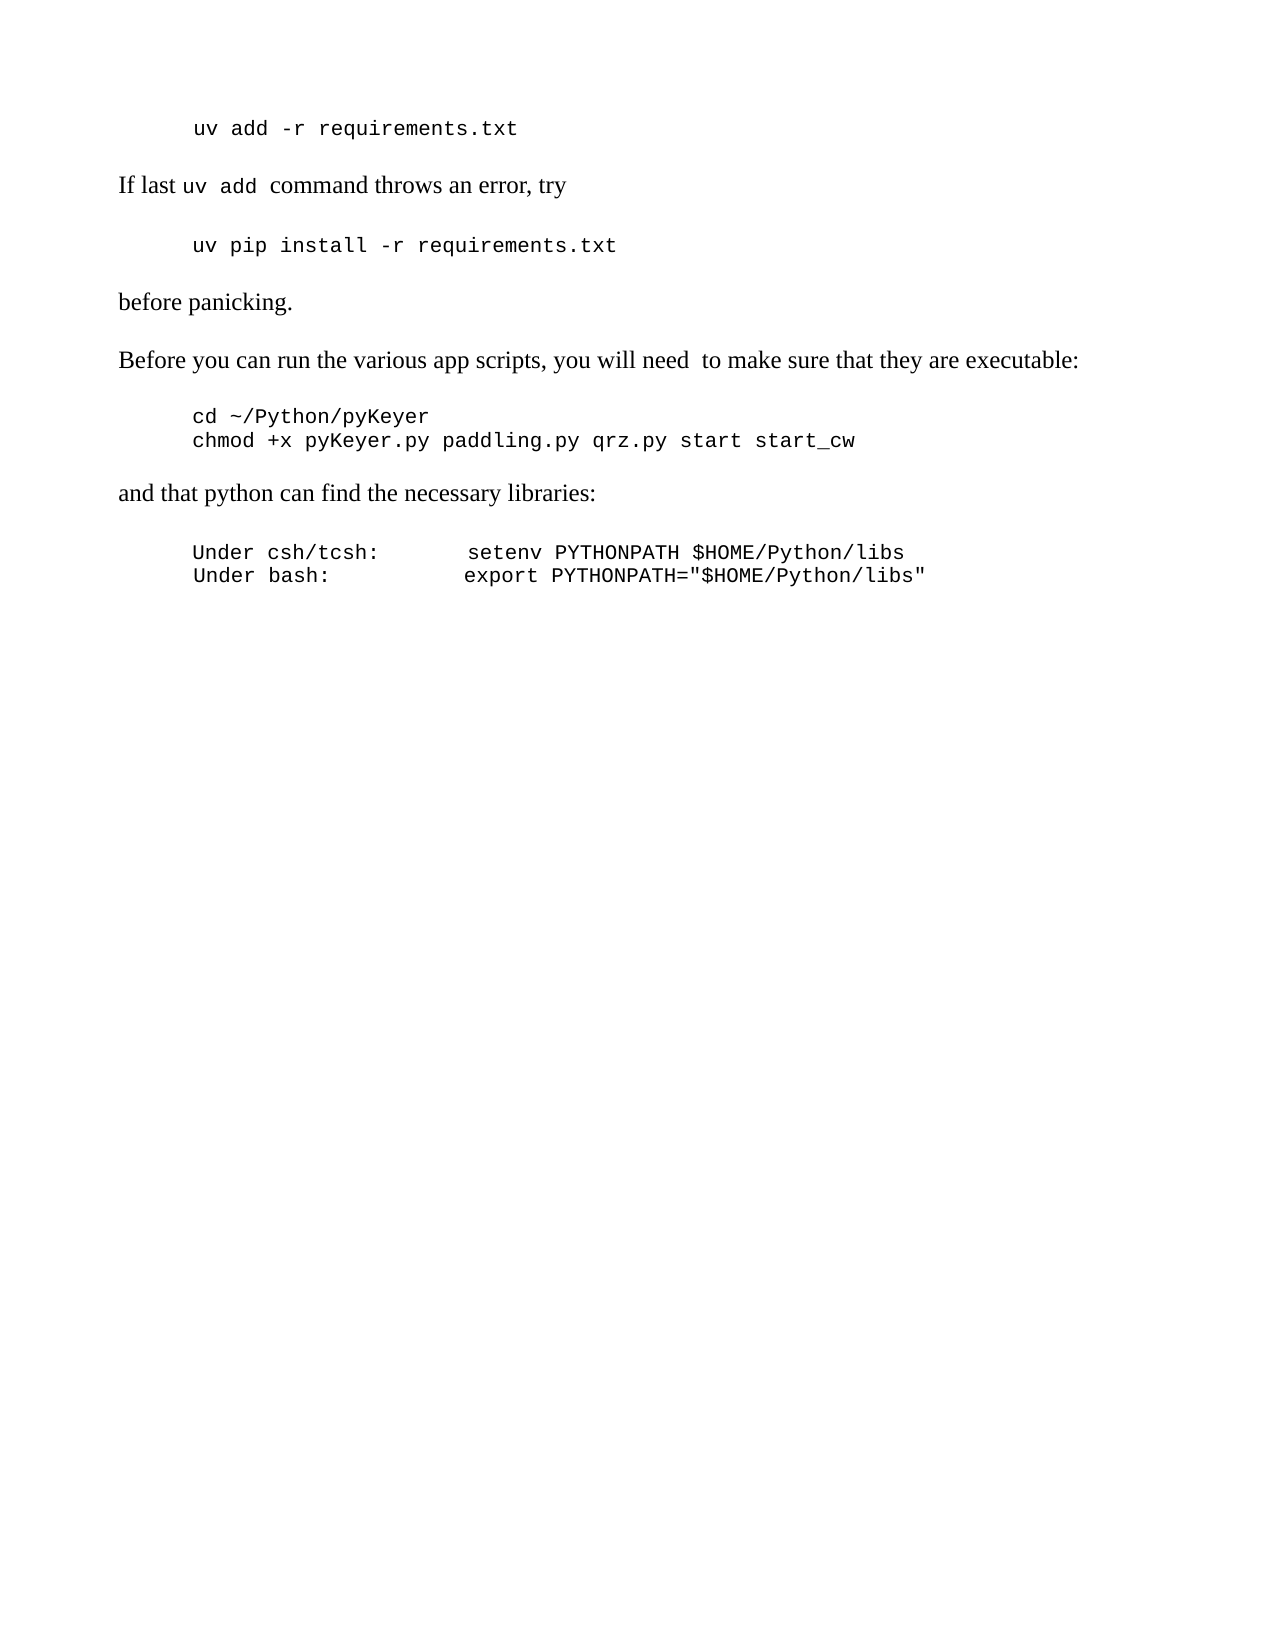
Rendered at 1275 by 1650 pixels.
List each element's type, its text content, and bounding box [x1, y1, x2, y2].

text before panicking. [118, 287, 1157, 316]
text uv pip install -r requirements.txt [118, 229, 1157, 258]
text Under csh/tcsh: setenv PYTHONPATH $HOME/Python/libs [118, 536, 1157, 565]
text uv add -r requirements.txt [118, 118, 1157, 142]
text If last uv add command throws an error, try [118, 171, 1157, 200]
text Under bash: export PYTHONPATH="$HOME/Python/libs" [118, 565, 1157, 589]
text Before you can run the various app scripts, you will need to make sure that they are executable: [118, 345, 1157, 373]
text and that python can find the necessary libraries: [118, 478, 1157, 507]
text chmod +x pyKeyer.py paddling.py qrz.py start start_cw [118, 431, 1157, 454]
text cd ~/Python/pyKeyer [118, 402, 1157, 431]
